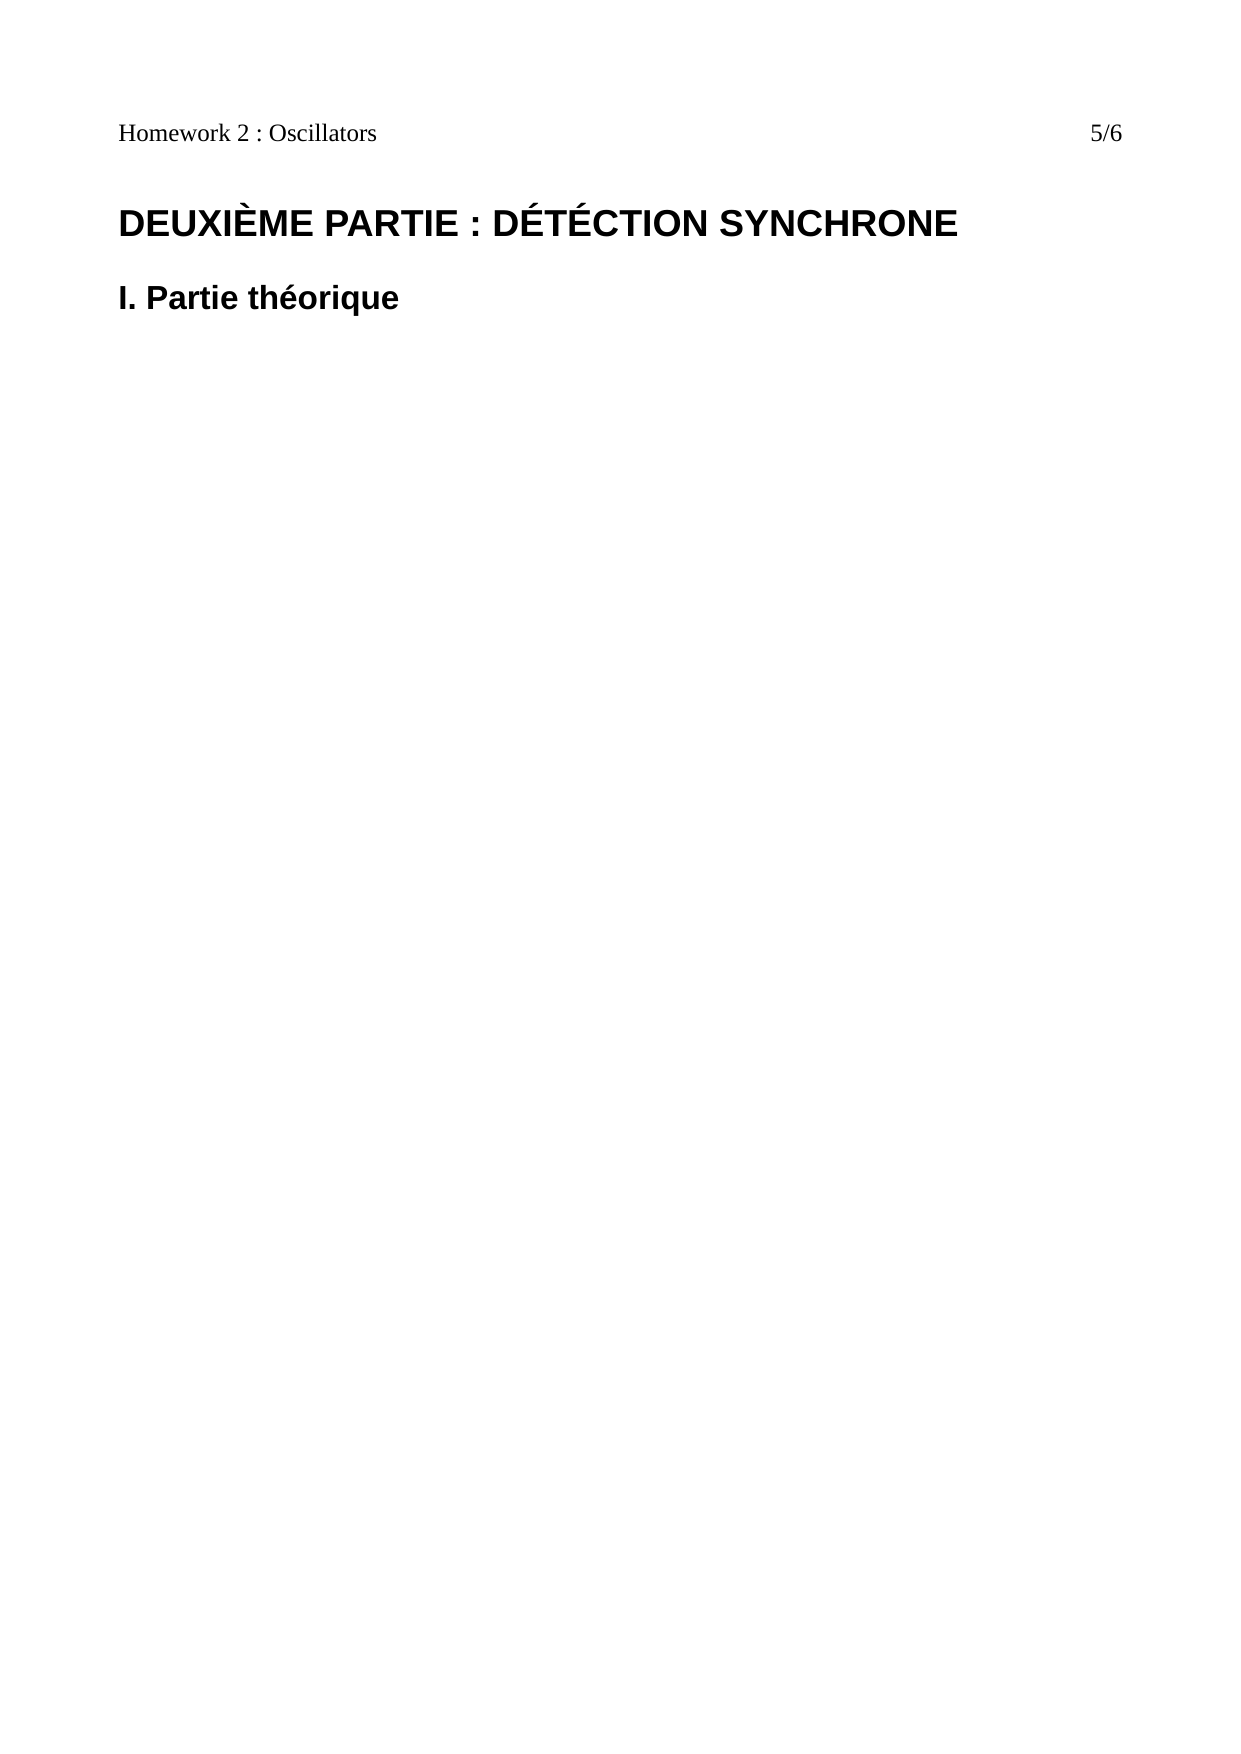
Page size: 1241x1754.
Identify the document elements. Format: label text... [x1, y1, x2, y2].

subtitle DEUXIÈME PARTIE : DÉTÉCTION SYNCHRONE [118, 201, 1122, 244]
subtitle I. Partie théorique [118, 278, 1122, 316]
